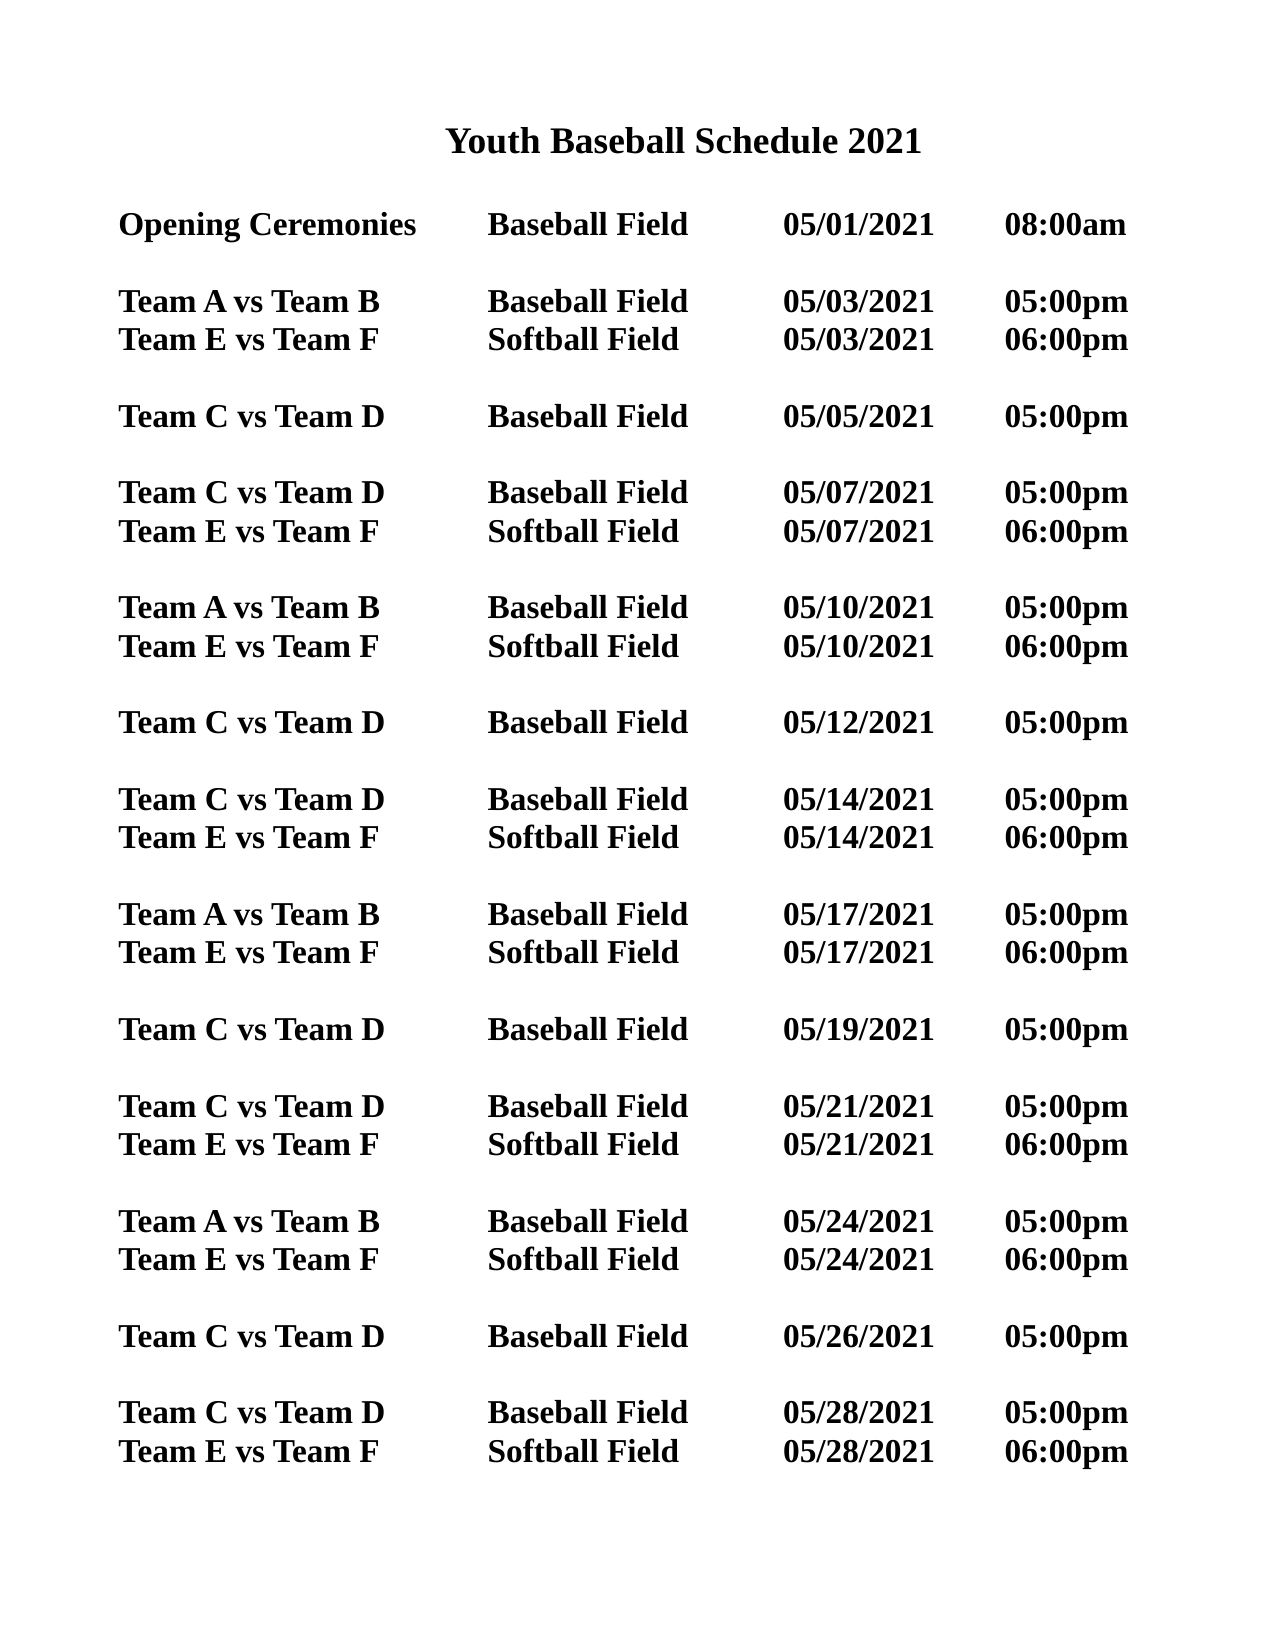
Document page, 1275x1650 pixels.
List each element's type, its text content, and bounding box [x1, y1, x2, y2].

text Team C vs Team D Baseball Field 05/05/2021 05:00pm [118, 396, 1157, 434]
text Team C vs Team D Baseball Field 05/19/2021 05:00pm [118, 1009, 1157, 1048]
text Team A vs Team B Baseball Field 05/17/2021 05:00pm [118, 894, 1157, 933]
text Team A vs Team B Baseball Field 05/24/2021 05:00pm [118, 1201, 1157, 1239]
text Team A vs Team B Baseball Field 05/10/2021 05:00pm [118, 588, 1157, 626]
text Team E vs Team F Softball Field 05/21/2021 06:00pm [118, 1124, 1157, 1163]
text Team C vs Team D Baseball Field 05/14/2021 05:00pm [118, 779, 1157, 818]
text Youth Baseball Schedule 2021 [118, 118, 1157, 161]
text Team C vs Team D Baseball Field 05/21/2021 05:00pm [118, 1086, 1157, 1124]
text Team E vs Team F Softball Field 05/10/2021 06:00pm [118, 626, 1157, 664]
text Opening Ceremonies Baseball Field 05/01/2021 08:00am [118, 204, 1157, 243]
text Team C vs Team D Baseball Field 05/26/2021 05:00pm [118, 1316, 1157, 1354]
text Team E vs Team F Softball Field 05/03/2021 06:00pm [118, 319, 1157, 358]
text Team E vs Team F Softball Field 05/28/2021 06:00pm [118, 1431, 1157, 1469]
text Team A vs Team B Baseball Field 05/03/2021 05:00pm [118, 281, 1157, 319]
text Team E vs Team F Softball Field 05/24/2021 06:00pm [118, 1239, 1157, 1278]
text Team C vs Team D Baseball Field 05/07/2021 05:00pm [118, 473, 1157, 511]
text Team E vs Team F Softball Field 05/07/2021 06:00pm [118, 511, 1157, 549]
text Team C vs Team D Baseball Field 05/12/2021 05:00pm [118, 703, 1157, 741]
text Team E vs Team F Softball Field 05/17/2021 06:00pm [118, 933, 1157, 971]
text Team C vs Team D Baseball Field 05/28/2021 05:00pm [118, 1393, 1157, 1431]
text Team E vs Team F Softball Field 05/14/2021 06:00pm [118, 818, 1157, 856]
